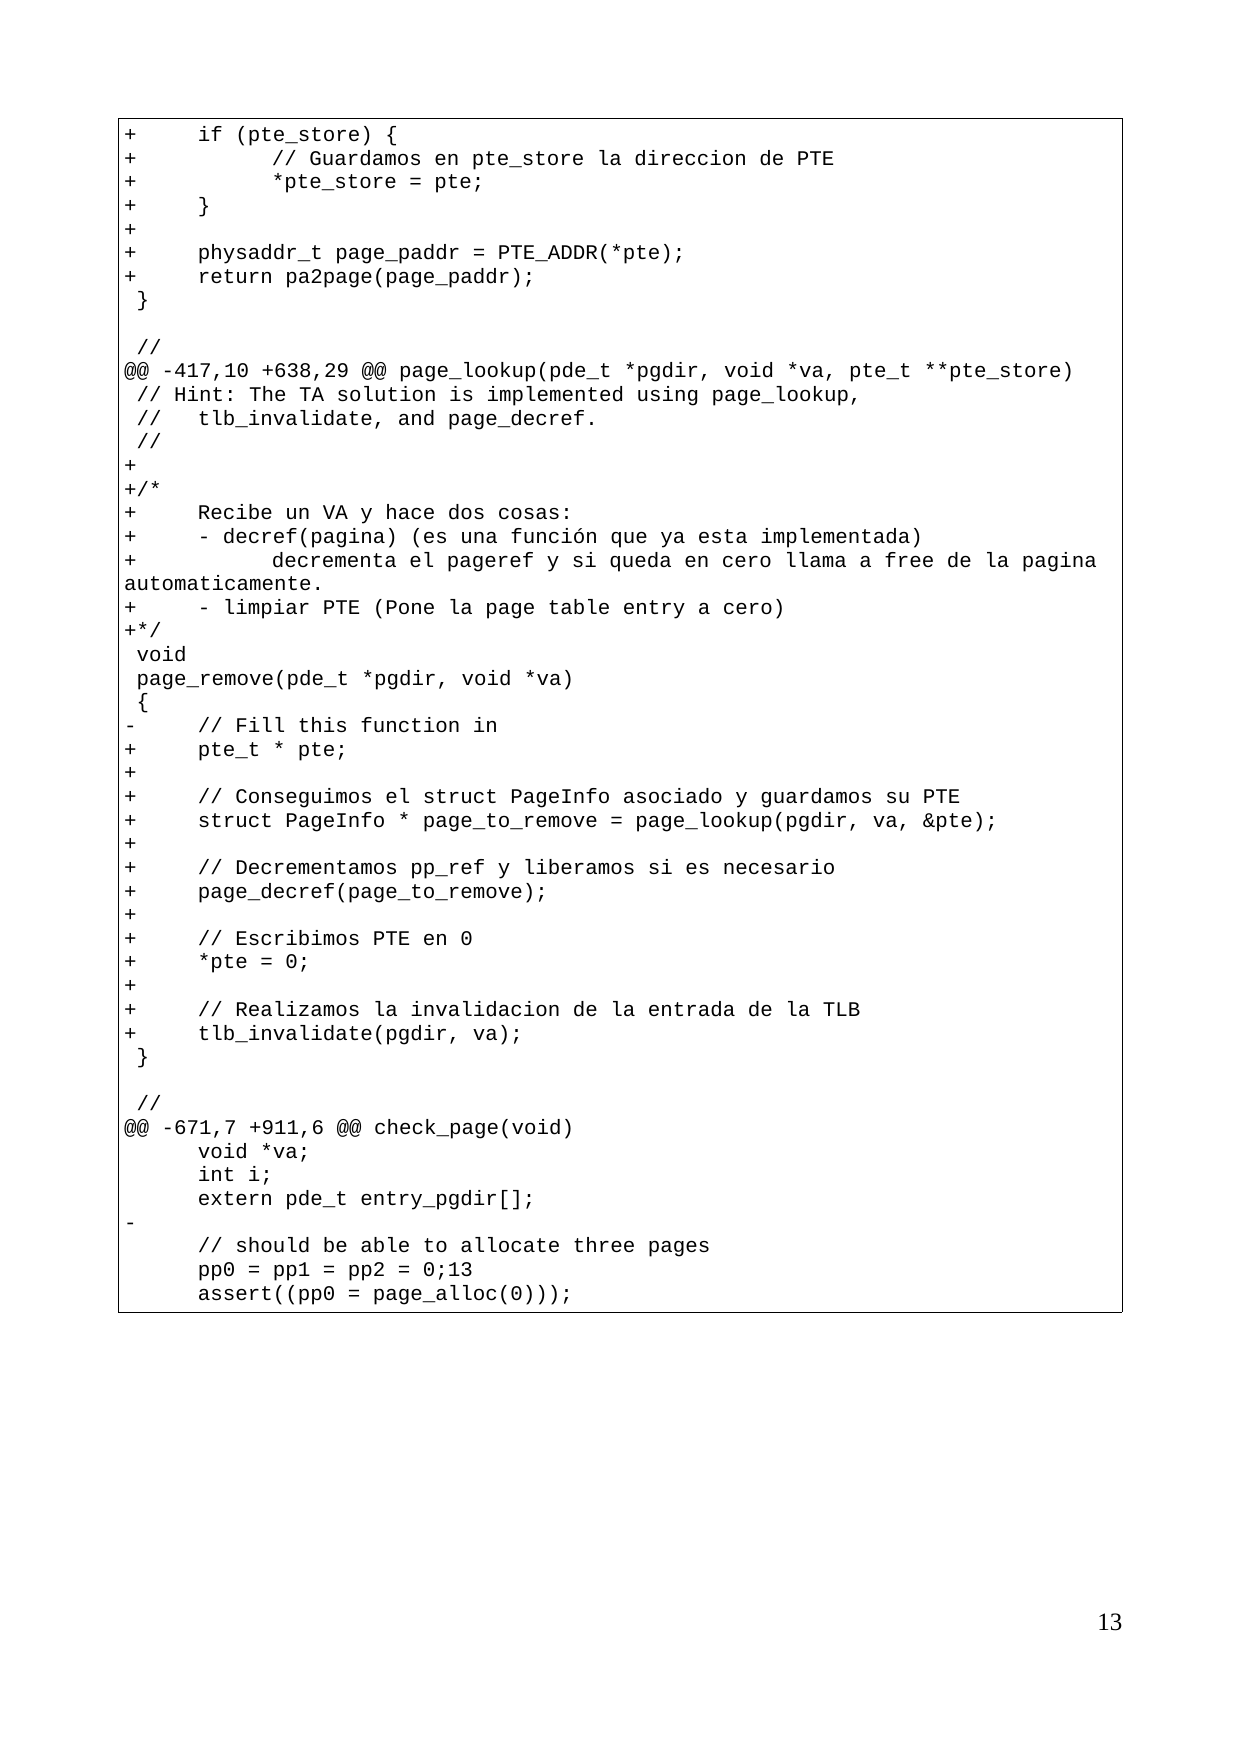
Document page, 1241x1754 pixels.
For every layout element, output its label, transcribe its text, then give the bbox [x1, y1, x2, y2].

table_header diff --git a/kern/entry.S b/kern/entry.S index 6c58826..025b11f 100644 --- a/kern/entry.S +++ b/kern/entry.S @@ -57,6 +57,13 @@ entry: # is defined in entrypgdir.c. movl $(RELOC(entry_pgdir)), %eax movl %eax, %cr3 + + # Configuro el registro cr4 + # para large pages + movl %cr4, %eax + orl $(CR4_PSE), %eax + movl %eax, %cr4 + # Turn on paging. movl %cr0, %eax orl $(CR0_PE|CR0_PG|CR0_WP), %eax diff --git a/kern/entrypgdir.c b/kern/entrypgdir.c index 4f324d1..3c8d81c 100644 --- a/kern/entrypgdir.c +++ b/kern/entrypgdir.c @@ -21,14 +21,15 @@ __attribute__((__aligned__(PGSIZE))) pde_t entry_pgdir[NPDENTRIES] = { // Map VA's [0, 4MB) to PA's [0, 4MB) [0] - = ((uintptr_t)entry_pgtable - KERNBASE) + PTE_P, + = (0) + PTE_P + PTE_PS, // Map VA's [KERNBASE, KERNBASE+4MB) to PA's [0, 4MB) [KERNBASE>>PDXSHIFT] - = ((uintptr_t)entry_pgtable - KERNBASE) + PTE_P + PTE_W + = (0) + PTE_P + PTE_W + PTE_PS }; // Entry 0 of the page table maps to physical page 0, entry 1 to // physical page 1, etc. +#if 0 __attribute__((__aligned__(PGSIZE))) pte_t entry_pgtable[NPTENTRIES] = { 0x000000 | PTE_P | PTE_W, @@ -1056,4 +1057,4 @@ pte_t entry_pgtable[NPTENTRIES] = { 0x3fe000 | PTE_P | PTE_W, 0x3ff000 | PTE_P | PTE_W, }; - +#endif diff --git a/kern/pmap.c b/kern/pmap.c index 88608e7..b215169 100644 --- a/kern/pmap.c +++ b/kern/pmap.c @@ -106,7 +106,20 @@ boot_alloc(uint32_t n) // // LAB 2: Your code here. - return NULL; + // Están mapeados menos de 4 MB + // por lo que no podemos pedir + // más memoria que eso + if ((uintptr_t)ROUNDUP(nextfree + n, PGSIZE) > (KERNBASE + (4 << 20))) { + panic("boot_alloc: out of memory"); + } + + result = nextfree; + + if (n > 0) { + nextfree = ROUNDUP(nextfree + n, PGSIZE); + } + + return result; } // Set up a two-level page table: @@ -127,9 +140,6 @@ mem_init(void) // Find out how much memory the machine has (npages & npages_basemem). i386_detect_memory(); - // Remove this line when you're ready to test this function. - panic("mem_init: This function is not finished\n"); - ////////////////////////////////////////////////////////////////////// // create initial page directory. kern_pgdir = (pde_t *) boot_alloc(PGSIZE); @@ -154,7 +164,9 @@ mem_init(void) // to initialize all fields of each struct PageInfo to 0. // Your code goes here: - + pages = (struct PageInfo *) boot_alloc(npages * sizeof(struct PageInfo)); + memset(pages, 0, npages * sizeof(struct PageInfo)); + ////////////////////////////////////////////////////////////////////// // Now that we've allocated the initial kernel data structures, we set // up the list of free physical pages. Once we've done so, all further @@ -165,7 +177,12 @@ mem_init(void) check_page_free_list(1); check_page_alloc(); + + // Remove this line when you're ready to test this function. + // panic("mem_init: This function is not finished\n"); + check_page(); + ////////////////////////////////////////////////////////////////////// // Now we set up virtual memory @@ -178,6 +195,13 @@ mem_init(void) // - pages itself -- kernel RW, user NONE // Your code goes here: + // Mapeo en kern_pgdir, UVPT - UPAGES direcciones virtuales a partir de UPAGES + // a direcciones físicas a partir de donde comienza el struct page info pages. + + //page_insert (pde_t *pgdir, struct PageInfo *pp, void *va, int perm) + //boot_map_region(pde_t *pgdir, uintptr_t va, size_t size, physaddr_t pa, int perm) + boot_map_region(kern_pgdir, UPAGES, ROUNDUP(npages * sizeof(struct PageInfo), PGSIZE), PADDR(pages), PTE_U | PTE_P); + ////////////////////////////////////////////////////////////////////// // Use the physical memory that 'bootstack' refers to as the kernel // stack. The kernel stack grows down from virtual address KSTACKTOP. @@ -189,6 +213,7 @@ mem_init(void) // overwrite memory. Known as a "guard page". // Permissions: kernel RW, user NONE // Your code goes here: + boot_map_region(kern_pgdir, KSTACKTOP - KSTKSIZE, KSTKSIZE, PADDR(bootstack), PTE_W | PTE_P); ////////////////////////////////////////////////////////////////////// // Map all of physical memory at KERNBASE. @@ -198,6 +223,7 @@ mem_init(void) // we just set up the mapping anyway. // Permissions: kernel RW, user NONE // Your code goes here: + boot_map_region(kern_pgdir, KERNBASE, 0xffffffff - KERNBASE + 1, 0, PTE_W | PTE_P); // Check that the initial page directory has been set up correctly. check_kern_pgdir(); @@ -239,6 +265,31 @@ mem_init(void) void page_init(void) { + // Hay paginas prohibidas y paginas libres. + // Las páginas prohibidas son todas las que ya estan ocupadas hasta este punto. + // Mas las que se indiquen en los comentarios en inglés de abajo. + // Las paginas prohibidas se ponen en 0 y en NULL + // En 0 porque si se intentan liberar tirará kernel panic + // Y en null porque no forman parte de la lista enlazada + // Entonces hay que enlazar todas las páginas menos las prohibidas + // Poniendolas en 0 (pues son libres) y enalzando los punteros + // Las ocupadas que habrá en el futuro si van a tener su valor en 1 + // Pero su puntero estará en NULL pues no formaran mas parte de la lista libre + // Hasta que sean liberadas. + + // Rocomienda dato: Que el for que viene ya hecho, poner if (condicion) continue; + // y luego las lineas originales de la funcion. Esa condicion es la que me dice + // si es una página prohibida, osea if(prohibida) + // Una manera muy facil es decir: + /* + physaddr_t addr = 0 + if (i = 1; i < npages; i++) { // i empieza en 1 para saltear la primera página + if (addr >= boot_alloc(0) || addr < io_phys_mem) { + entonces no es prohibida + } + addr += PGSIZE; + } + */ // The example code here marks all physical pages as free. // However this is not truly the case. What memory is free? // 1) Mark physical page 0 as in use. @@ -252,15 +303,21 @@ page_init(void) // Some of it is in use, some is free. Where is the kernel // in physical memory? Which pages are already in use for // page tables and other data structures? + // Aca empieza el kernel + // Estan ocupadas todas las paginas + // desde EXTPHYSMEM hasta boot_alloc(0) // // Change the code to reflect this. // NB: DO NOT actually touch the physical memory corresponding to // free pages! - size_t i; - for (i = 0; i < npages; i++) { - pages[i].pp_ref = 0; - pages[i].pp_link = page_free_list; - page_free_list = &pages[i]; + physaddr_t paddr; + for (size_t i = 1; i < npages; i++) { + paddr = i * PGSIZE; + if (paddr >= PADDR(boot_alloc(0)) || paddr < IOPHYSMEM) { // Si no es una dirección prohibida + // pages[i].pp_ref = 0; // Fue seteado con memset + pages[i].pp_link = page_free_list; + page_free_list = &pages[i]; + } } } @@ -280,7 +337,21 @@ struct PageInfo * page_alloc(int alloc_flags) { // Fill this function in - return 0; + if (page_free_list) { + struct PageInfo * page = page_free_list; + page_free_list = page->pp_link; + page->pp_link = NULL; + + if (alloc_flags & ALLOC_ZERO) { + // Seteamos a cero la pagina fisica + // no el struct PageInfo + memset(page2kva(page), 0, PGSIZE); + } + + return page; + } + + return NULL; // No free pages } // @@ -293,6 +364,16 @@ page_free(struct PageInfo *pp) // Fill this function in // Hint: You may want to panic if pp->pp_ref is nonzero or // pp->pp_link is not NULL. + if (pp->pp_link) { + panic("page_free: try to free page with pp_link set\n"); + } + + if (pp->pp_ref) { + panic("page_free: try to free page with pp_ref's\n"); + } + + pp->pp_link = page_free_list; + page_free_list = pp; } // @@ -328,11 +409,65 @@ page_decref(struct PageInfo *pp) // Hint 3: look at inc/mmu.h for useful macros that mainipulate page // table and page directory entries. // + +/* + Recibe siempre como parámetro un pde_t * que es un puntero a una tira de 1024 words de 4 bytes. + pde_t * es accesible con corchetes []. + Es una estructura que sirve de Page Directory. Cada entrada tiene 32 bits. Los 20 bits mas altos + son una dirección física donde se ubica la Page Table en particular. Los 12 bits resntes son + bits de presencia. + + De la casilla saco la dirección física, la conveierto en virtual y con eso referencio la Page Table + que quiero. + + Esta funcion es una funcion de soporte que permite llegar a la página que interesa. + Hay que chequear si el bit de presencia esta a cero (en ese caso la entrada dell page + directory no tendra nada). Si esta en cero y flag de create, hay que alocar un page table y asignarselo + en esa posición con la dirección física de la page table alocada y ponerle los bits que + corresponda. + Si aloca una pagina, hay que hacer pp_ref++ a cada + + Retorna un puntero (direccion virtual) a la page table +*/ pte_t * pgdir_walk(pde_t *pgdir, const void *va, int create) { - // Fill this function in - return NULL; + // Obtengo la entrada en la PD sumando a pgdir el indice de la VA + pde_t * pde = pgdir + PDX(va); + + if ((*pde & PTE_P)) { + // Obtengo la direccion virtual del PT base register + pte_t * ptbr = KADDR(PTE_ADDR(*pde)); + + // Si ya existe retornamos el PTE correspondiente + return ptbr + PTX(va); + } else if (create) { + // Si la page table buscada no está presente y el flag de create esta activado + struct PageInfo * new_pt_page = page_alloc(ALLOC_ZERO); + + if (!new_pt_page) { + return NULL; // Fallo el page alloc porque no había mas memoria + } + + // Obtengo la direccion física de la entrada a la page table alocada + physaddr_t pt_phyaddr = page2pa(new_pt_page); + + // Escribimos la direccion fisica y los flags correspondientes + *pde = (pt_phyaddr | PTE_P | PTE_W | PTE_U); + + // Marco como referenciado la page info asociada a la pagina fisica alocada para la page table + new_pt_page->pp_ref++; + + // Obtengo la direccion virtual del PT base register + pte_t * ptbr = KADDR(PTE_ADDR(*pde)); + + // Devolvemos el puntero a PTE + return ptbr + PTX(va); + } else { + // No está presente la page table + // buscada y el flag de create está desactivado + return NULL; + } } // @@ -345,11 +480,48 @@ pgdir_walk(pde_t *pgdir, const void *va, int create) // above UTOP. As such, it should *not* change the pp_ref field on the // mapped pages. // + +// boot_map_region(kern_pgdir, UPAGES, npages, PADDR(pages), PTE_U | PTE_P); + // Hint: the TA solution uses pgdir_walk static void boot_map_region(pde_t *pgdir, uintptr_t va, size_t size, physaddr_t pa, int perm) { - // Fill this function in + #ifndef TP1_PSE + assert(va % PGSIZE == 0); + assert(pa % PGSIZE == 0); + assert(size % PGSIZE == 0); + assert(perm < (1 << PTXSHIFT)); + + for (size_t i = 0; i < size/PGSIZE; i++, va+=PGSIZE, pa+=PGSIZE) { + pte_t * pte = pgdir_walk(pgdir, (const void *) va, 1); + *pte |= pa | perm | PTE_P; + } + + #else + if (va % PTSIZE == 0 && size % PTSIZE == 0 && pa % PTSIZE == 0) { + // Es una Large Page + for (size_t i = 0; i < size/PTSIZE; i++, va += PTSIZE, pa += PTSIZE) { + // Obtengo la PDE + pde_t * pde = pgdir + PDX(va); + // Escribo la dirección física de la página larga en la PDE, + // seteando los flags perm, PTE_PS (large page) y PTE_P (present) + *pde = pa | perm | PTE_PS | PTE_P; + } + } else { + // Es una Short Page + assert(va % PGSIZE == 0); + assert(pa % PGSIZE == 0); + assert(size % PGSIZE == 0); + assert(perm < (1 << PTXSHIFT)); + + for (size_t i = 0; i < size/PGSIZE; i++, va+=PGSIZE, pa+=PGSIZE) { + pte_t * pte = pgdir_walk(pgdir, (const void *) va, 1); + *pte |= pa | perm | PTE_P; + } + } + + #endif } // @@ -380,7 +552,35 @@ boot_map_region(pde_t *pgdir, uintptr_t va, size_t size, physaddr_t pa, int perm int page_insert(pde_t *pgdir, struct PageInfo *pp, void *va, int perm) { - // Fill this function in + pte_t * pte = pgdir_walk(pgdir, va, 1); + + if (pte == NULL) { + // pgdir_walk pudo fallar por falta de memoria + return -E_NO_MEM; + } + + // Actualizamos el estado de PageInfo + // Antes de page_remove ya que esta funcion + // puede llegar a liberar la pagina si es la ultima + // referencia. Esto evita el caso borde + pp->pp_ref++; + + if (*pte & PTE_P) { + // Si ya estaba ocupada la removemos + page_remove(pgdir, va); + } + + // Obtenemos la direccion fisica del struct PageInfo + physaddr_t padrr = page2pa(pp); + + // No hace falta el shift porque los 12 bits de phadrr son 0 + // pues las paginas estan alineadas a multiplos de 4096 + // seteamos la direccion fisica y los permisos + *pte = padrr | perm | PTE_P; + + // pp_link ya fue puesto a null en la llamada + // correspondiente a page_alloc + return 0; } @@ -395,11 +595,32 @@ page_insert(pde_t *pgdir, struct PageInfo *pp, void *va, int perm) // // Hint: the TA solution uses pgdir_walk and pa2page. // + +/* + Dada una dirección virtual nos da un PageInfo + pgdir_walk(VA) = direccion virtual de la entrada a la página + pte_t * p = pgdir_walk(va) + phys f = PTE_ADR(*p) // me da la dirección fisica + pa2page(f) -> Me retorna la página de la dirección física y retornamos esto +*/ + struct PageInfo * page_lookup(pde_t *pgdir, void *va, pte_t **pte_store) { - // Fill this function in - return NULL; + pte_t * pte = pgdir_walk(pgdir, va, 0); + + if (pte == NULL || !(*pte & PTE_P)) { + // No hay pagina mapeada para va + return NULL; + } + + if (pte_store) { + // Guardamos en pte_store la direccion de PTE + *pte_store = pte; + } + + physaddr_t page_paddr = PTE_ADDR(*pte); + return pa2page(page_paddr); } // @@ -417,10 +638,29 @@ page_lookup(pde_t *pgdir, void *va, pte_t **pte_store) // Hint: The TA solution is implemented using page_lookup, // tlb_invalidate, and page_decref. // + +/* + Recibe un VA y hace dos cosas: + - decref(pagina) (es una función que ya esta implementada) + decrementa el pageref y si queda en cero llama a free de la pagina automaticamente. + - limpiar PTE (Pone la page table entry a cero) +*/ void page_remove(pde_t *pgdir, void *va) { - // Fill this function in + pte_t * pte; + + // Conseguimos el struct PageInfo asociado y guardamos su PTE + struct PageInfo * page_to_remove = page_lookup(pgdir, va, &pte); + + // Decrementamos pp_ref y liberamos si es necesario + page_decref(page_to_remove); + + // Escribimos PTE en 0 + *pte = 0; + + // Realizamos la invalidacion de la entrada de la TLB + tlb_invalidate(pgdir, va); } // @@ -671,7 +911,6 @@ check_page(void) void *va; int i; extern pde_t entry_pgdir[]; - // should be able to allocate three pages pp0 = pp1 = pp2 = 0;10 assert((pp0 = page_alloc(0))); [119, 119, 1122, 1312]
